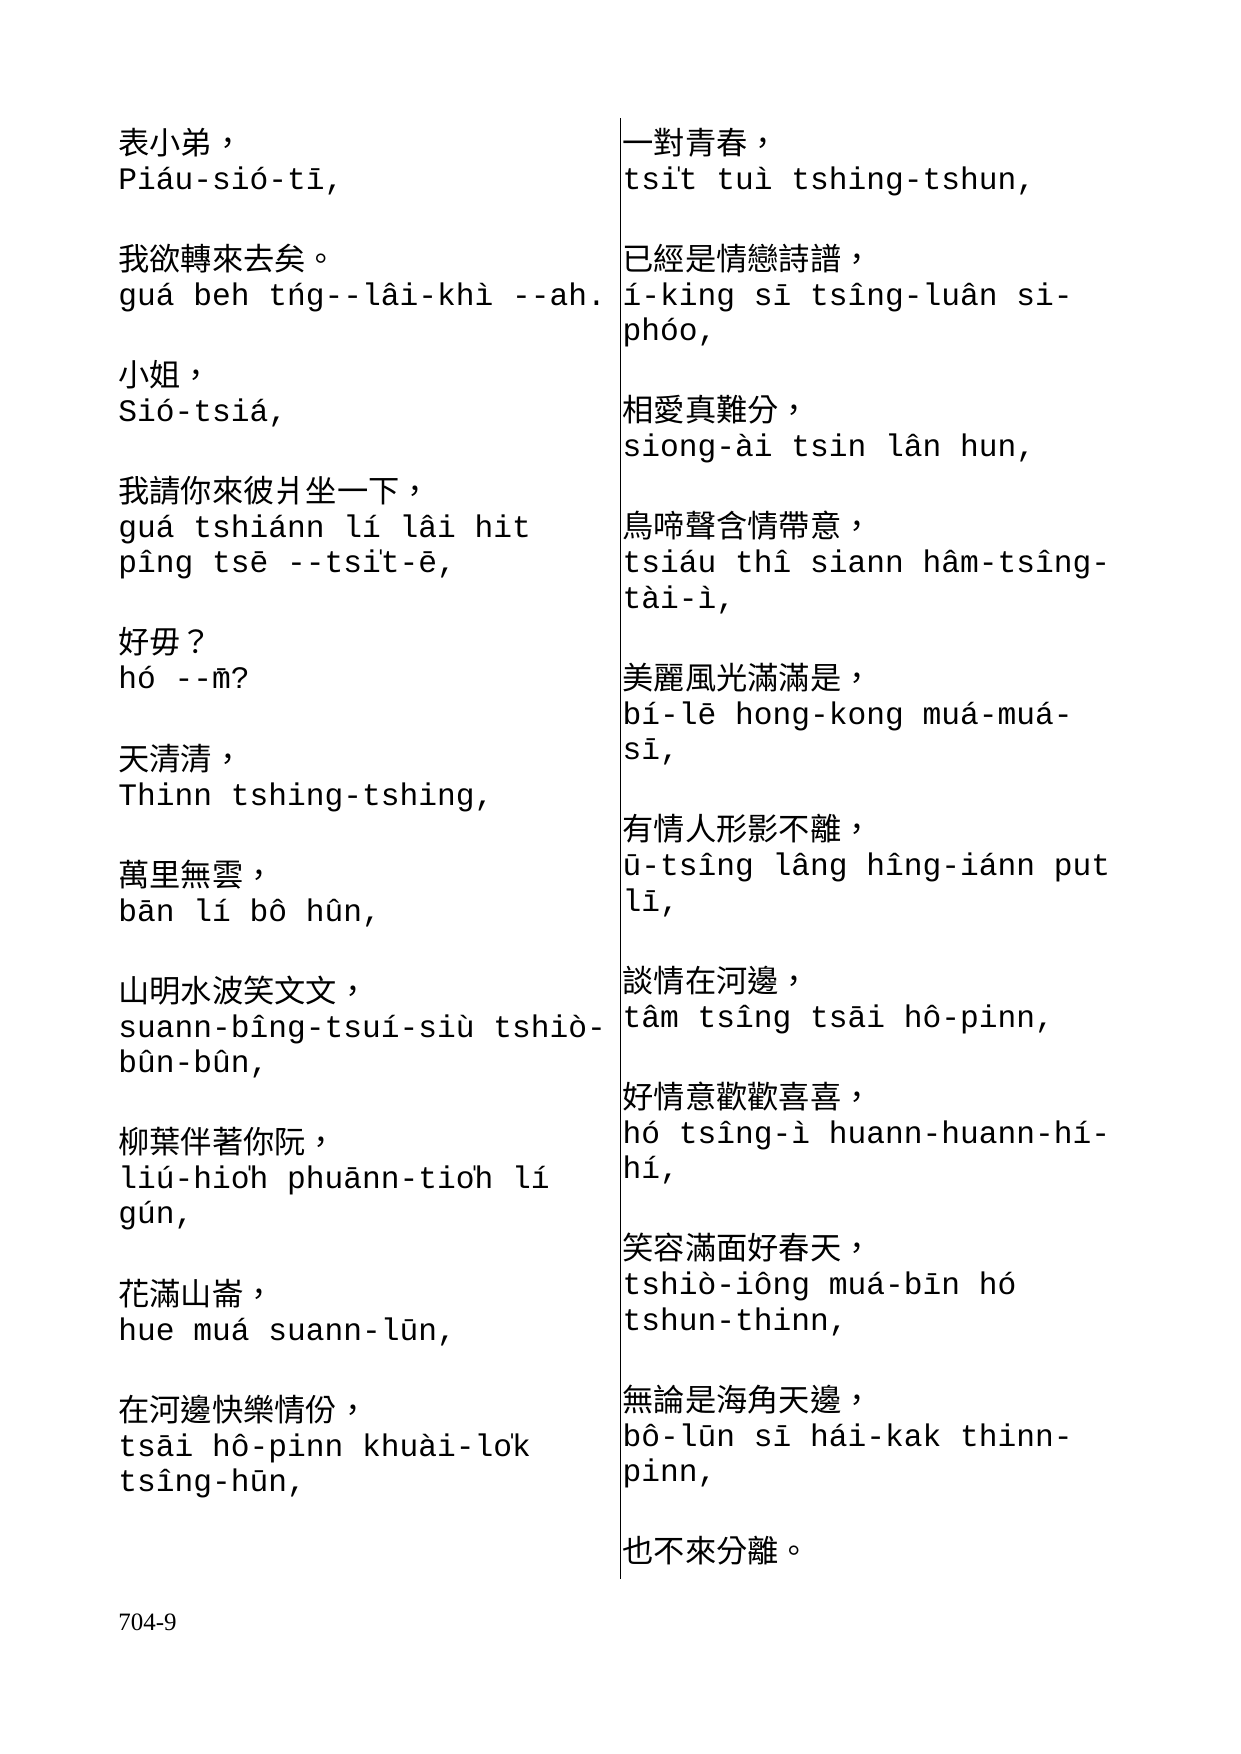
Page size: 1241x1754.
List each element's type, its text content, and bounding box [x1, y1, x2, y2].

text siong-ài tsin lân hun, [622, 431, 1122, 466]
text 小姐， [118, 350, 618, 395]
text 有情人形影不離， [622, 804, 1122, 850]
text tshiò-iông muá-bīn hó tshun-thinn, [622, 1269, 1122, 1339]
text 好情意歡歡喜喜， [622, 1072, 1122, 1117]
text 花滿山崙， [118, 1269, 618, 1314]
text 山明水波笑文文， [118, 966, 618, 1011]
text hue muá suann-lūn, [118, 1314, 618, 1349]
text 無論是海角天邊， [622, 1375, 1122, 1420]
text Sió-tsiá, [118, 395, 618, 431]
text 一對青春， [622, 118, 1122, 163]
text tâm tsîng tsāi hô-pinn, [622, 1001, 1122, 1037]
text 我欲轉來去矣。 [118, 234, 618, 279]
text Thinn tshing-tshing, [118, 779, 618, 814]
text 已經是情戀詩譜， [622, 234, 1122, 279]
text bô-lūn sī hái-kak thinn-pinn, [622, 1420, 1122, 1491]
text ū-tsîng lâng hîng-iánn put lī, [622, 850, 1122, 921]
text tsiáu thî siann hâm-tsîng-tài-ì, [622, 547, 1122, 618]
text 也不來分離。 [622, 1526, 1122, 1572]
text 在河邊快樂情份， [118, 1385, 618, 1430]
text 萬里無雲， [118, 850, 618, 895]
text 相愛真難分， [622, 386, 1122, 431]
text guá tshiánn lí lâi hit pîng tsē --tsi̍t-ē, [118, 511, 618, 582]
text 談情在河邊， [622, 956, 1122, 1001]
text 鳥啼聲含情帶意， [622, 502, 1122, 547]
text tsi̍t tuì tshing-tshun, [622, 163, 1122, 199]
text 我請你來彼爿坐一下， [118, 466, 618, 511]
text 好毋？ [118, 618, 618, 663]
text liú-hio̍h phuānn-tio̍h lí gún, [118, 1162, 618, 1233]
text hó --m̄? [118, 663, 618, 698]
text 美麗風光滿滿是， [622, 653, 1122, 698]
text í-king sī tsîng-luân si-phóo, [622, 279, 1122, 350]
text guá beh tńg--lâi-khì --ah. [118, 279, 618, 315]
text bān lí bô hûn, [118, 895, 618, 930]
text bí-lē hong-kong muá-muá-sī, [622, 698, 1122, 769]
text hó tsîng-ì huann-huann-hí-hí, [622, 1117, 1122, 1188]
text Piáu-sió-tī, [118, 163, 618, 199]
text 表小弟， [118, 118, 618, 163]
text suann-bîng-tsuí-siù tshiò-bûn-bûn, [118, 1011, 618, 1082]
text 天清清， [118, 734, 618, 779]
text 笑容滿面好春天， [622, 1223, 1122, 1269]
text 柳葉伴著你阮， [118, 1117, 618, 1162]
text tsāi hô-pinn khuài-lo̍k tsîng-hūn, [118, 1430, 618, 1501]
